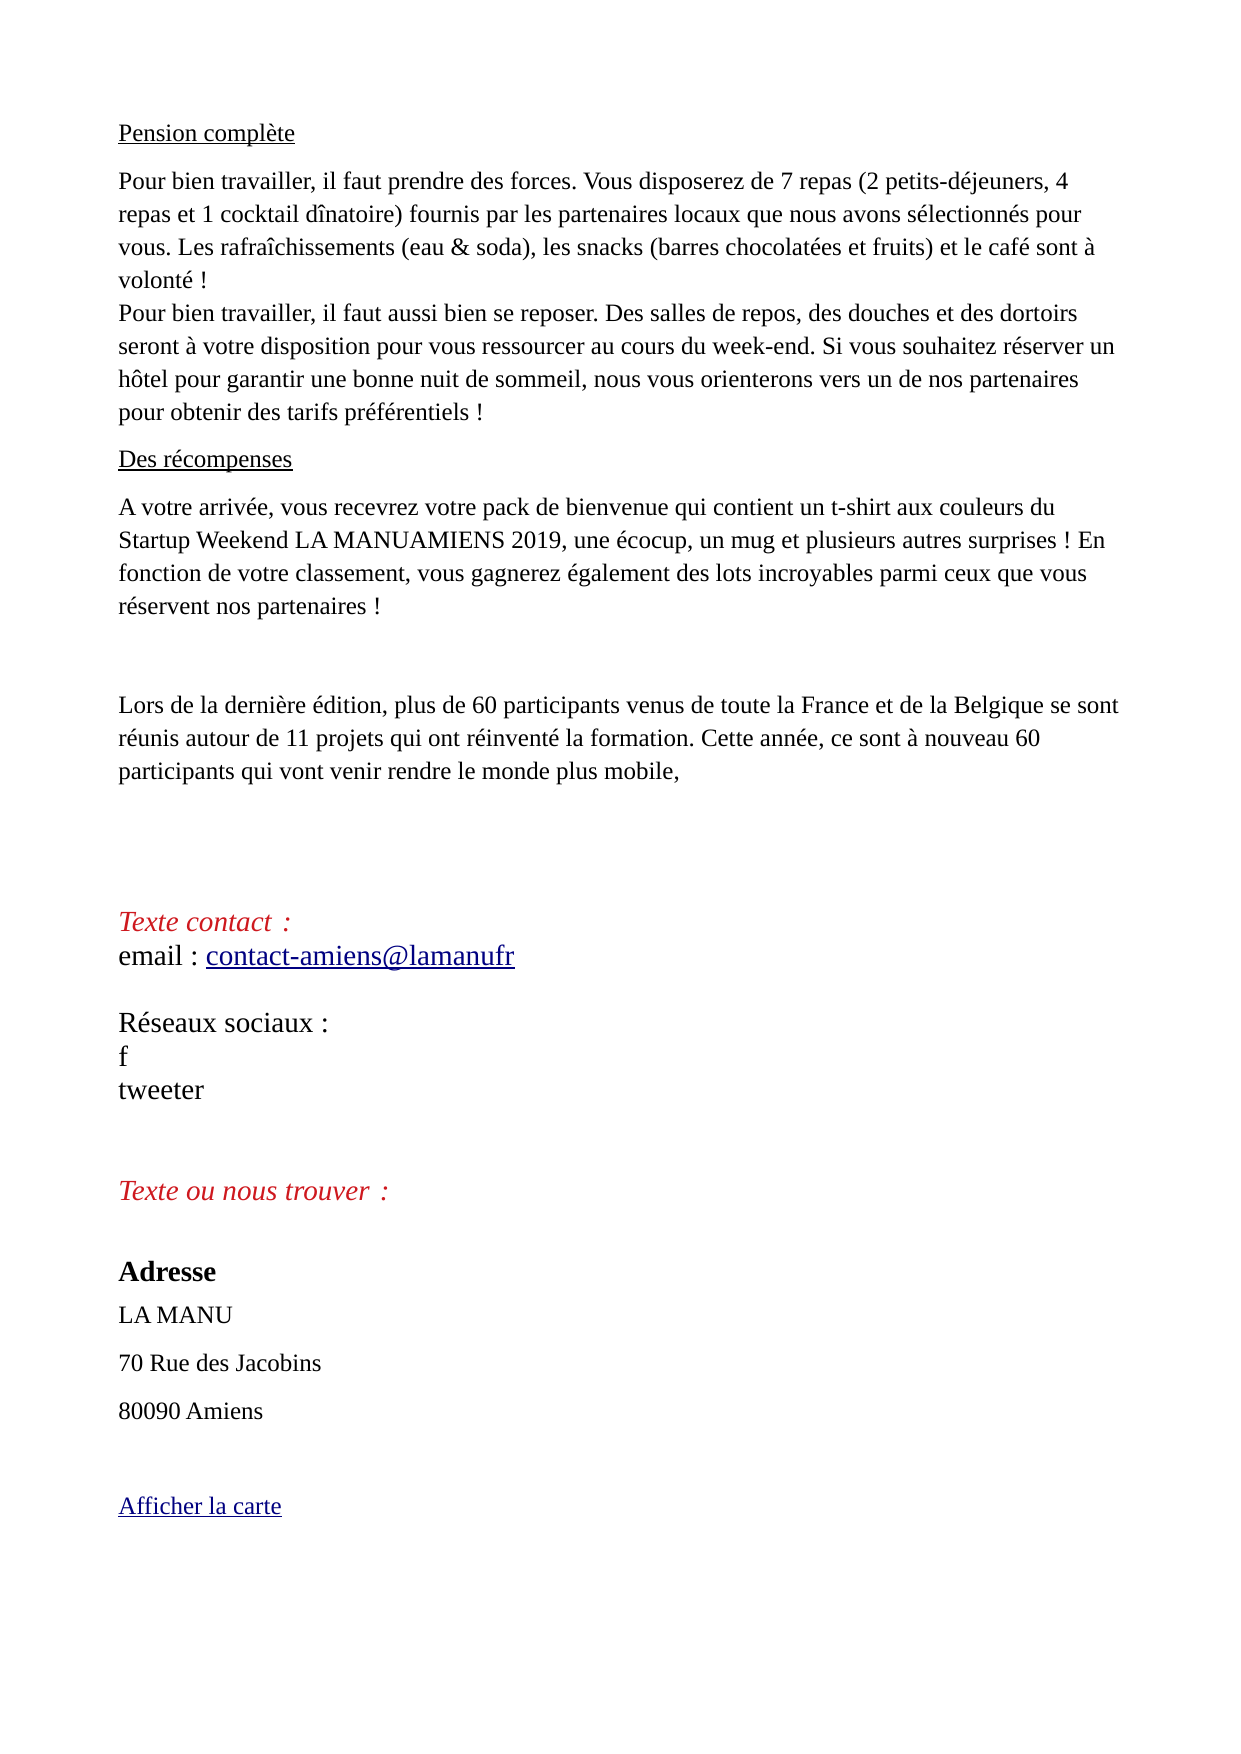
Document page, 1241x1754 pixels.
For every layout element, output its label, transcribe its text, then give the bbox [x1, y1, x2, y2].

text Des récompenses [118, 444, 1122, 473]
text LA MANU [118, 1301, 1122, 1329]
text 70 Rue des Jacobins [118, 1348, 1122, 1377]
text Réseaux sociaux : [118, 1005, 1122, 1039]
text email : contact-amiens@lamanufr [118, 938, 1122, 972]
text Pour bien travailler, il faut prendre des forces. Vous disposerez de 7 repas (2 petits-déjeuners, 4 repas et 1 cocktail dînatoire) fournis par les partenaires locaux que nous avons sélectionnés pour vous. Les rafraîchissements (eau & soda), les snacks (barres chocolatées et fruits) et le café sont à volonté ! Pour bien travailler, il faut aussi bien se reposer. Des salles de repos, des douches et des dortoirs seront à votre disposition pour vous ressourcer au cours du week-end. Si vous souhaitez réserver un hôtel pour garantir une bonne nuit de sommeil, nous vous orienterons vers un de nos partenaires pour obtenir des tarifs préférentiels ! [118, 166, 1122, 426]
text Afficher la carte [118, 1491, 1122, 1520]
text Texte contact : [118, 904, 1122, 938]
subtitle Adresse [118, 1254, 1122, 1288]
text Texte ou nous trouver : [118, 1173, 1122, 1206]
text tweeter [118, 1072, 1122, 1106]
text A votre arrivée, vous recevrez votre pack de bienvenue qui contient un t-shirt aux couleurs du Startup Weekend LA MANUAMIENS 2019, une écocup, un mug et plusieurs autres surprises ! En fonction de votre classement, vous gagnerez également des lots incroyables parmi ceux que vous réservent nos partenaires ! Lors de la dernière édition, plus de 60 participants venus de toute la France et de la Belgique se sont réunis autour de 11 projets qui ont réinventé la formation. Cette année, ce sont à nouveau 60 participants qui vont venir rendre le monde plus mobile, [118, 492, 1122, 785]
text f [118, 1039, 1122, 1072]
text 80090 Amiens [118, 1396, 1122, 1424]
text Pension complète [118, 118, 1122, 147]
